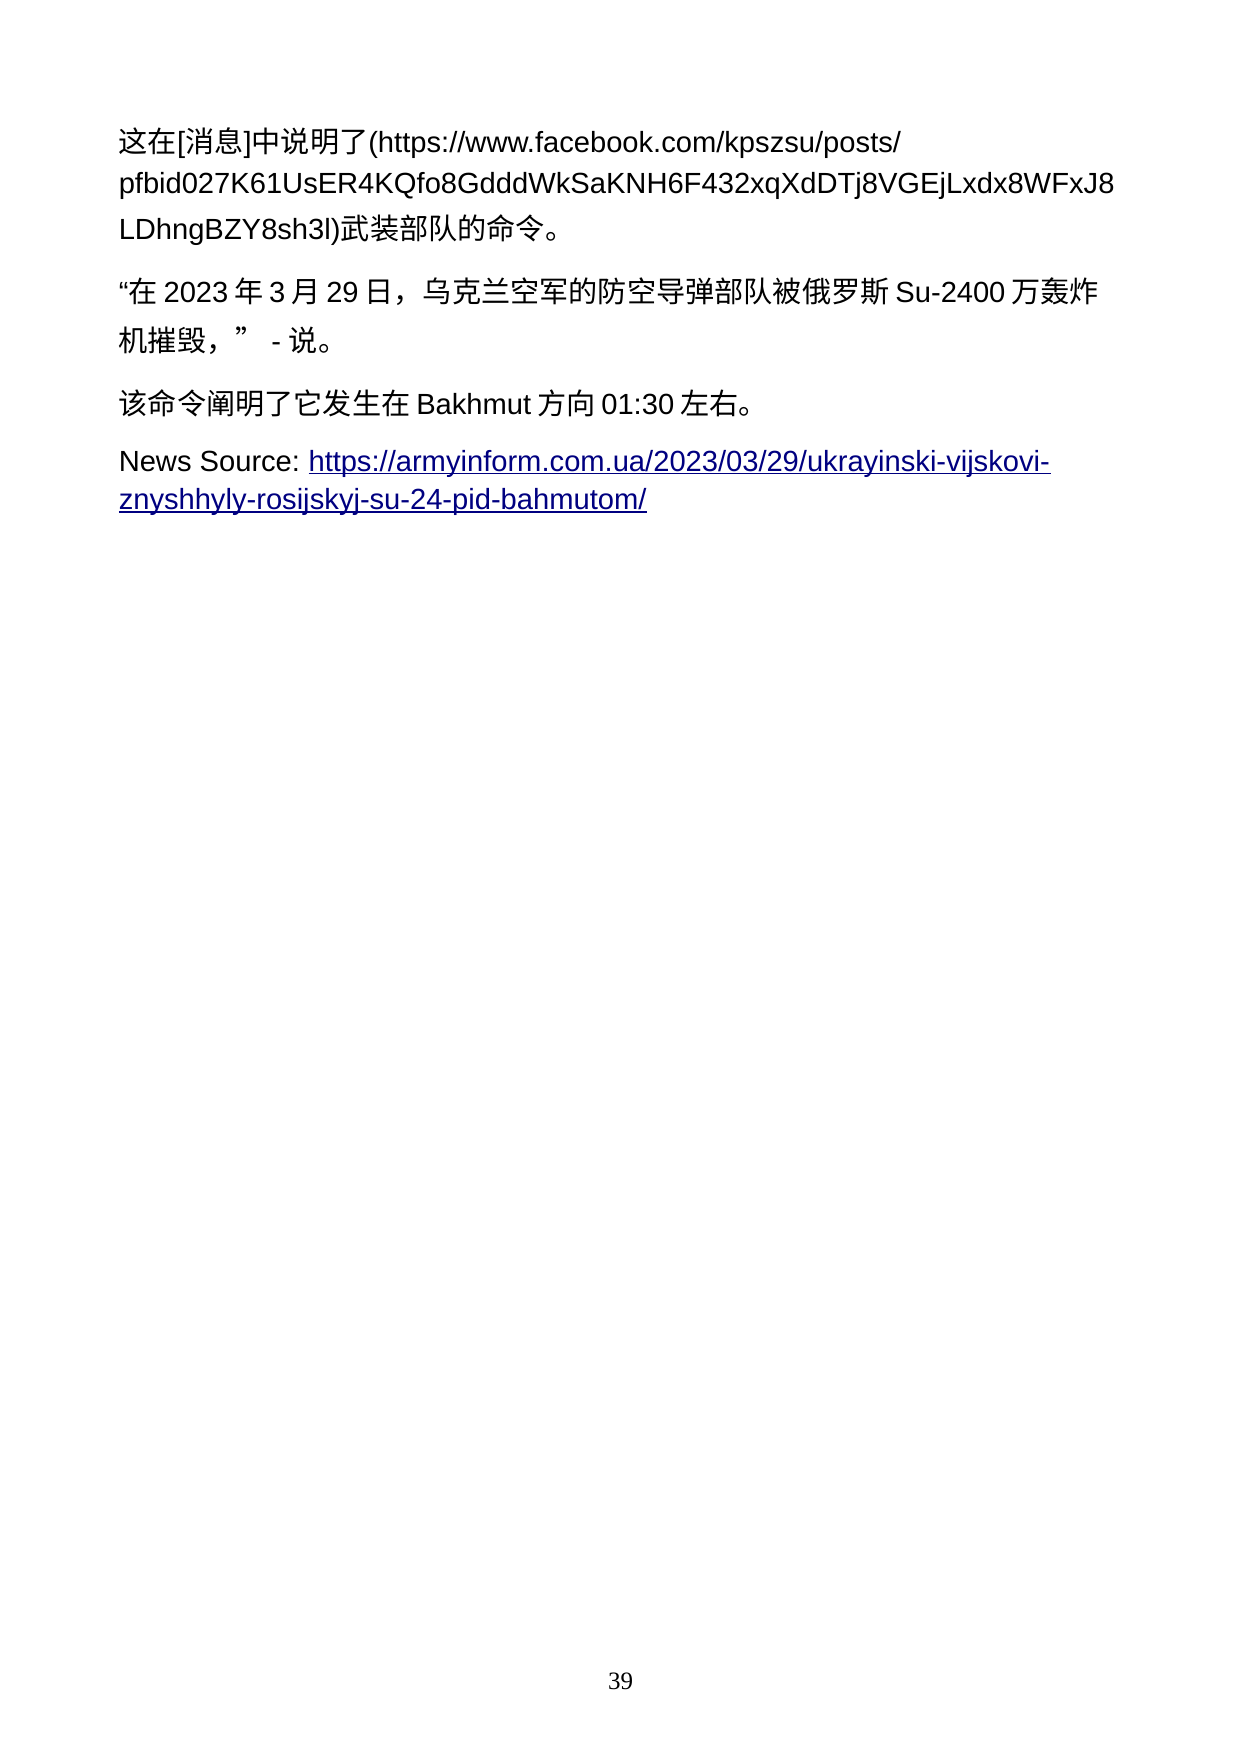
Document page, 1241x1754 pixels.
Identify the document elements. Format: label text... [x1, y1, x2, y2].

text News Source: https://armyinform.com.ua/2023/03/29/ukrayinski-vijskovi-znyshhyly-rosijskyj-su-24-pid-bahmutom/ [118, 443, 1122, 516]
text 这在[消息]中说明了(https://www.facebook.com/kpszsu/posts/pfbid027K61UsER4KQfo8GdddWkSaKNH6F432xqXdDTj8VGEjLxdx8WFxJ8LDhngBZY8sh3l)武装部队的命令。 [118, 118, 1122, 248]
text “在2023年3月29日，乌克兰空军的防空导弹部队被俄罗斯Su-2400万轰炸机摧毁，” - 说。 [118, 269, 1122, 359]
text 该命令阐明了它发生在Bakhmut方向01:30左右。 [118, 380, 1122, 423]
